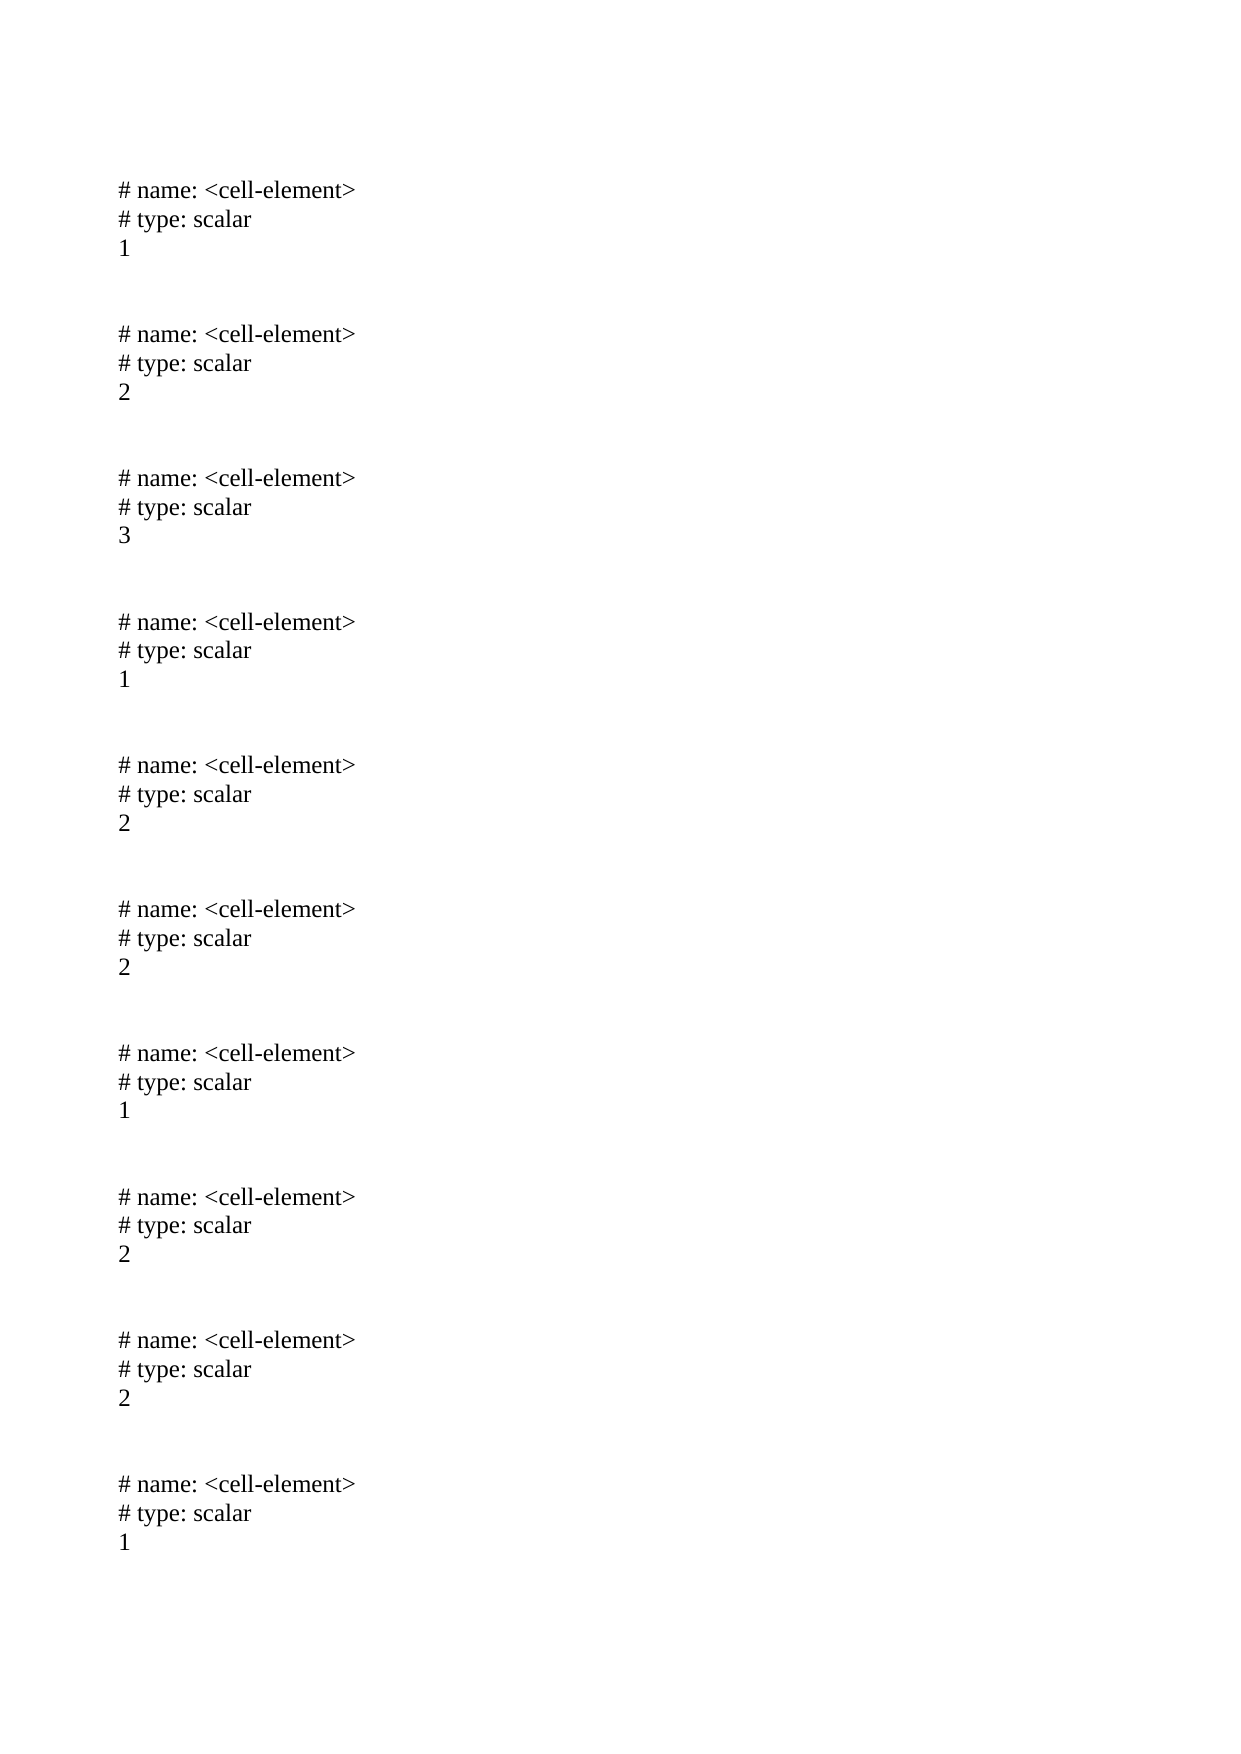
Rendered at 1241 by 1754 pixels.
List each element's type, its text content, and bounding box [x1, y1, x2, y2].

text # name: <cell-element> [118, 1182, 1122, 1211]
text 2 [118, 1383, 1122, 1412]
text # type: scalar [118, 204, 1122, 233]
text # type: scalar [118, 636, 1122, 664]
text 1 [118, 233, 1122, 262]
text # type: scalar [118, 1498, 1122, 1527]
text 1 [118, 1096, 1122, 1124]
text # type: scalar [118, 1354, 1122, 1383]
text # type: scalar [118, 348, 1122, 377]
text # type: scalar [118, 1211, 1122, 1239]
text 1 [118, 1527, 1122, 1556]
text # type: scalar [118, 923, 1122, 952]
text # name: <cell-element> [118, 751, 1122, 779]
text # type: scalar [118, 1067, 1122, 1096]
text # name: <cell-element> [118, 1469, 1122, 1498]
text 3 [118, 521, 1122, 549]
text # name: <cell-element> [118, 1326, 1122, 1354]
text # type: scalar [118, 779, 1122, 808]
text # name: <cell-element> [118, 1038, 1122, 1067]
text # name: <cell-element> [118, 176, 1122, 204]
text # name: <cell-element> [118, 463, 1122, 492]
text 2 [118, 377, 1122, 406]
text # type: scalar [118, 492, 1122, 521]
text 2 [118, 1239, 1122, 1268]
text # name: <cell-element> [118, 607, 1122, 636]
text 2 [118, 808, 1122, 837]
text # name: <cell-element> [118, 319, 1122, 348]
text # name: <cell-element> [118, 894, 1122, 923]
text 1 [118, 664, 1122, 693]
text 2 [118, 952, 1122, 981]
